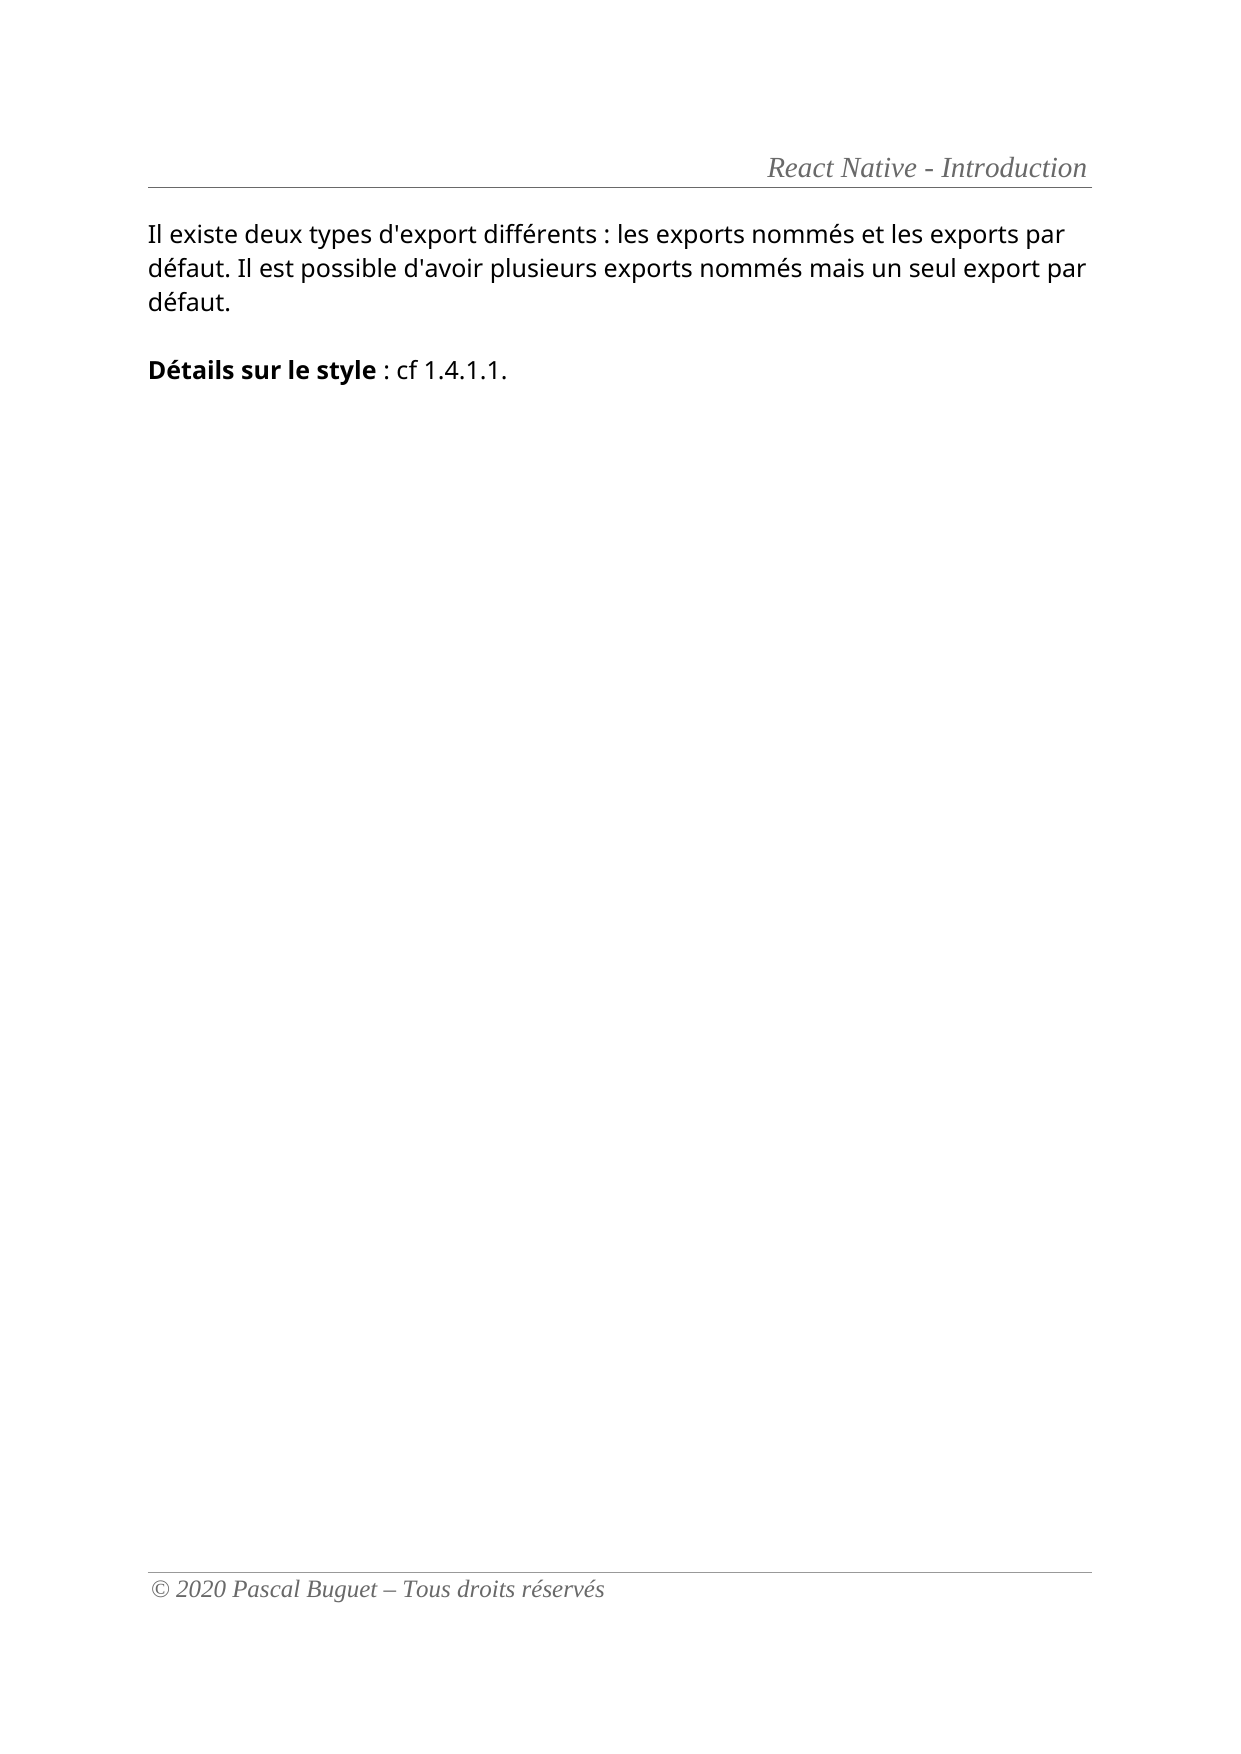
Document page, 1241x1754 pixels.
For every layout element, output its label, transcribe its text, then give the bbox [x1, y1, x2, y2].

text Détails sur le style : cf 1.4.1.1. [148, 353, 1092, 387]
text Il existe deux types d'export différents : les exports nommés et les exports par défaut. Il est possible d'avoir plusieurs exports nommés mais un seul export par défaut. [148, 217, 1092, 319]
